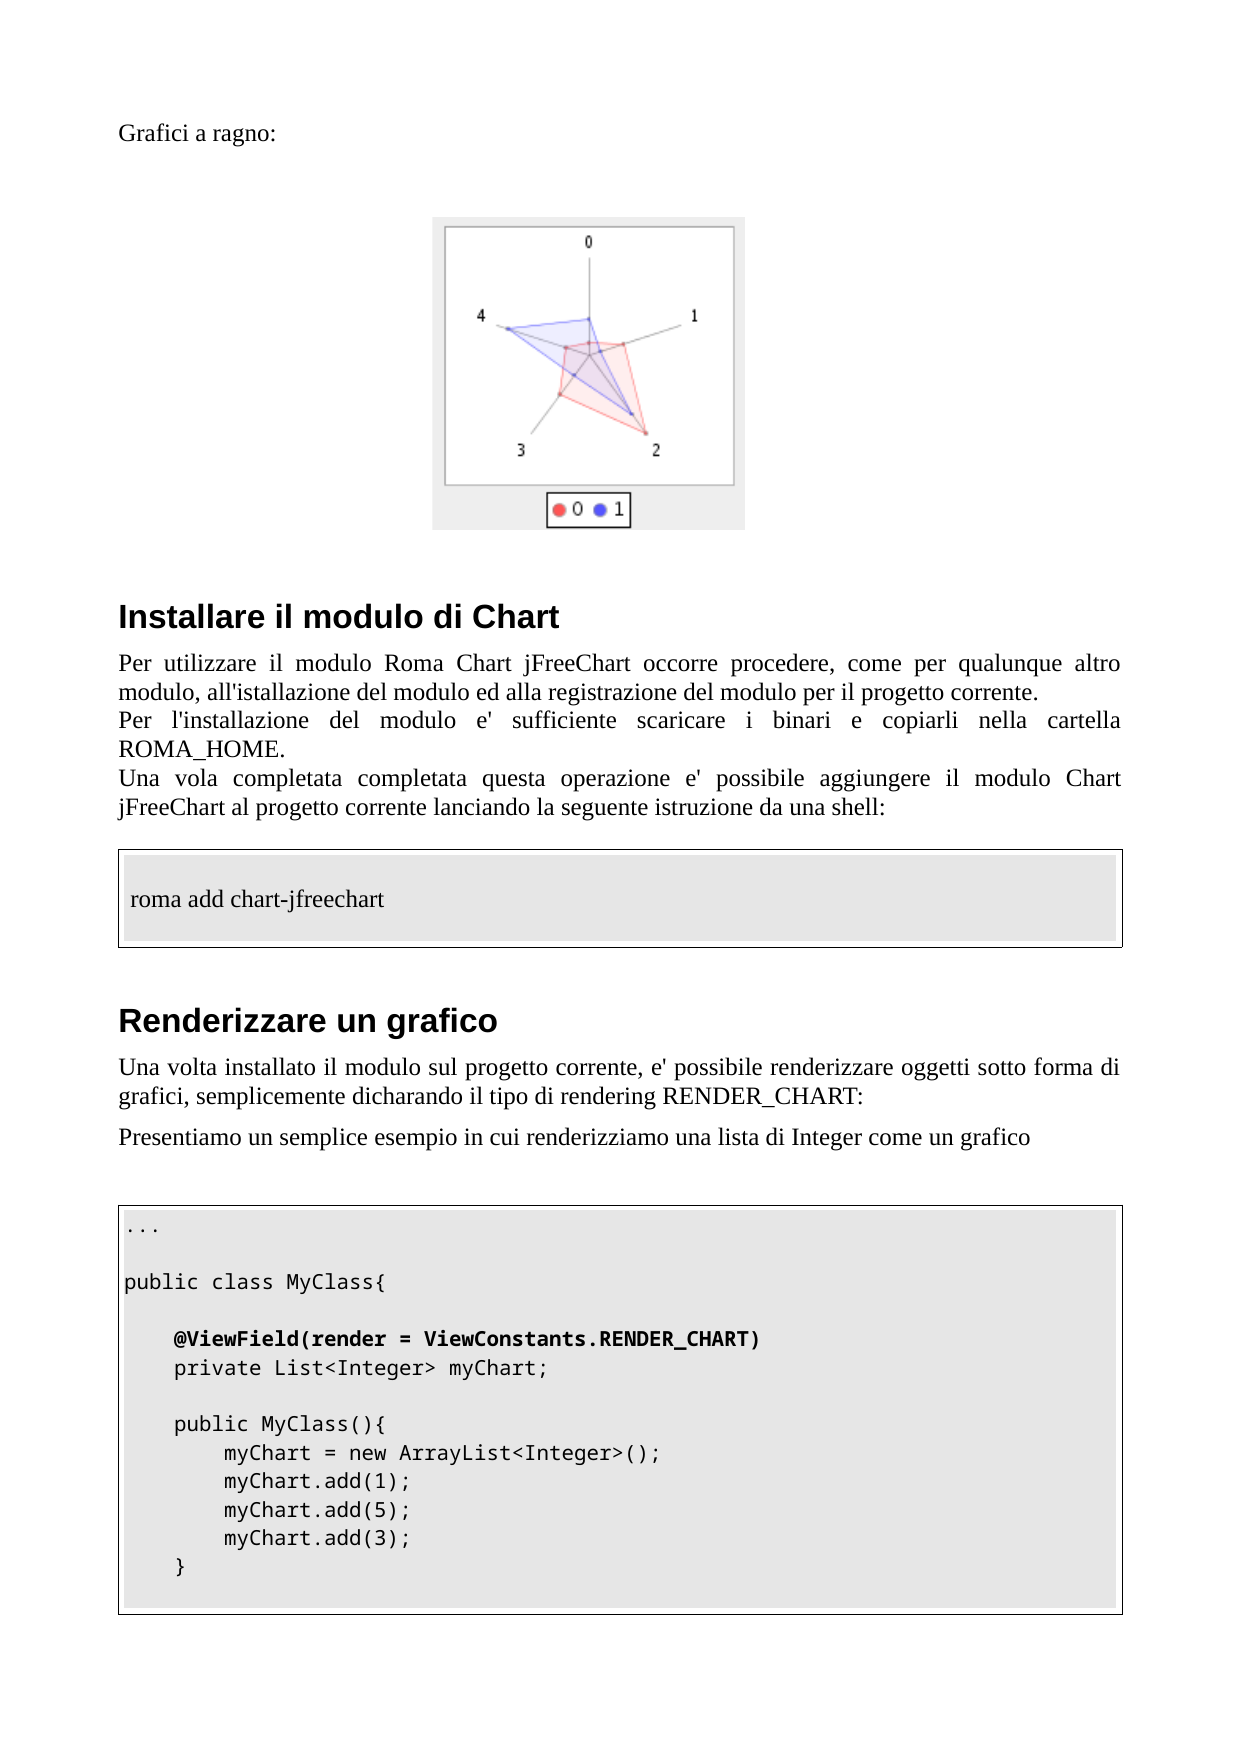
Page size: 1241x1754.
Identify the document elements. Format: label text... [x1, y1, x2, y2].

text Presentiamo un semplice esempio in cui renderizziamo una lista di Integer come un grafico [118, 1122, 1122, 1151]
picture [432, 217, 745, 530]
subtitle Renderizzare un grafico [118, 1001, 1122, 1039]
text Per utilizzare il modulo Roma Chart jFreeChart occorre procedere, come per qualunque altro modulo, all'istallazione del modulo ed alla registrazione del modulo per il progetto corrente. [118, 648, 1122, 706]
subtitle Installare il modulo di Chart [118, 597, 1122, 636]
text Grafici a ragno: [118, 118, 1122, 147]
text Per l'installazione del modulo e' sufficiente scaricare i binari e copiarli nella cartella ROMA_HOME. [118, 706, 1122, 763]
table_header roma add chart-jfreechart [119, 850, 1122, 947]
text Una vola completata completata questa operazione e' possibile aggiungere il modulo Chart jFreeChart al progetto corrente lanciando la seguente istruzione da una shell: [118, 763, 1122, 821]
text Una volta installato il modulo sul progetto corrente, e' possibile renderizzare oggetti sotto forma di grafici, semplicemente dicharando il tipo di rendering RENDER_CHART: [118, 1052, 1122, 1109]
table_header ... public class MyClass{ @ViewField(render = ViewConstants.RENDER_CHART) private List<Integer> myChart; public MyClass(){ myChart = new ArrayList<Integer>(); myChart.add(1); myChart.add(5); myChart.add(3); } [119, 1206, 1122, 1614]
